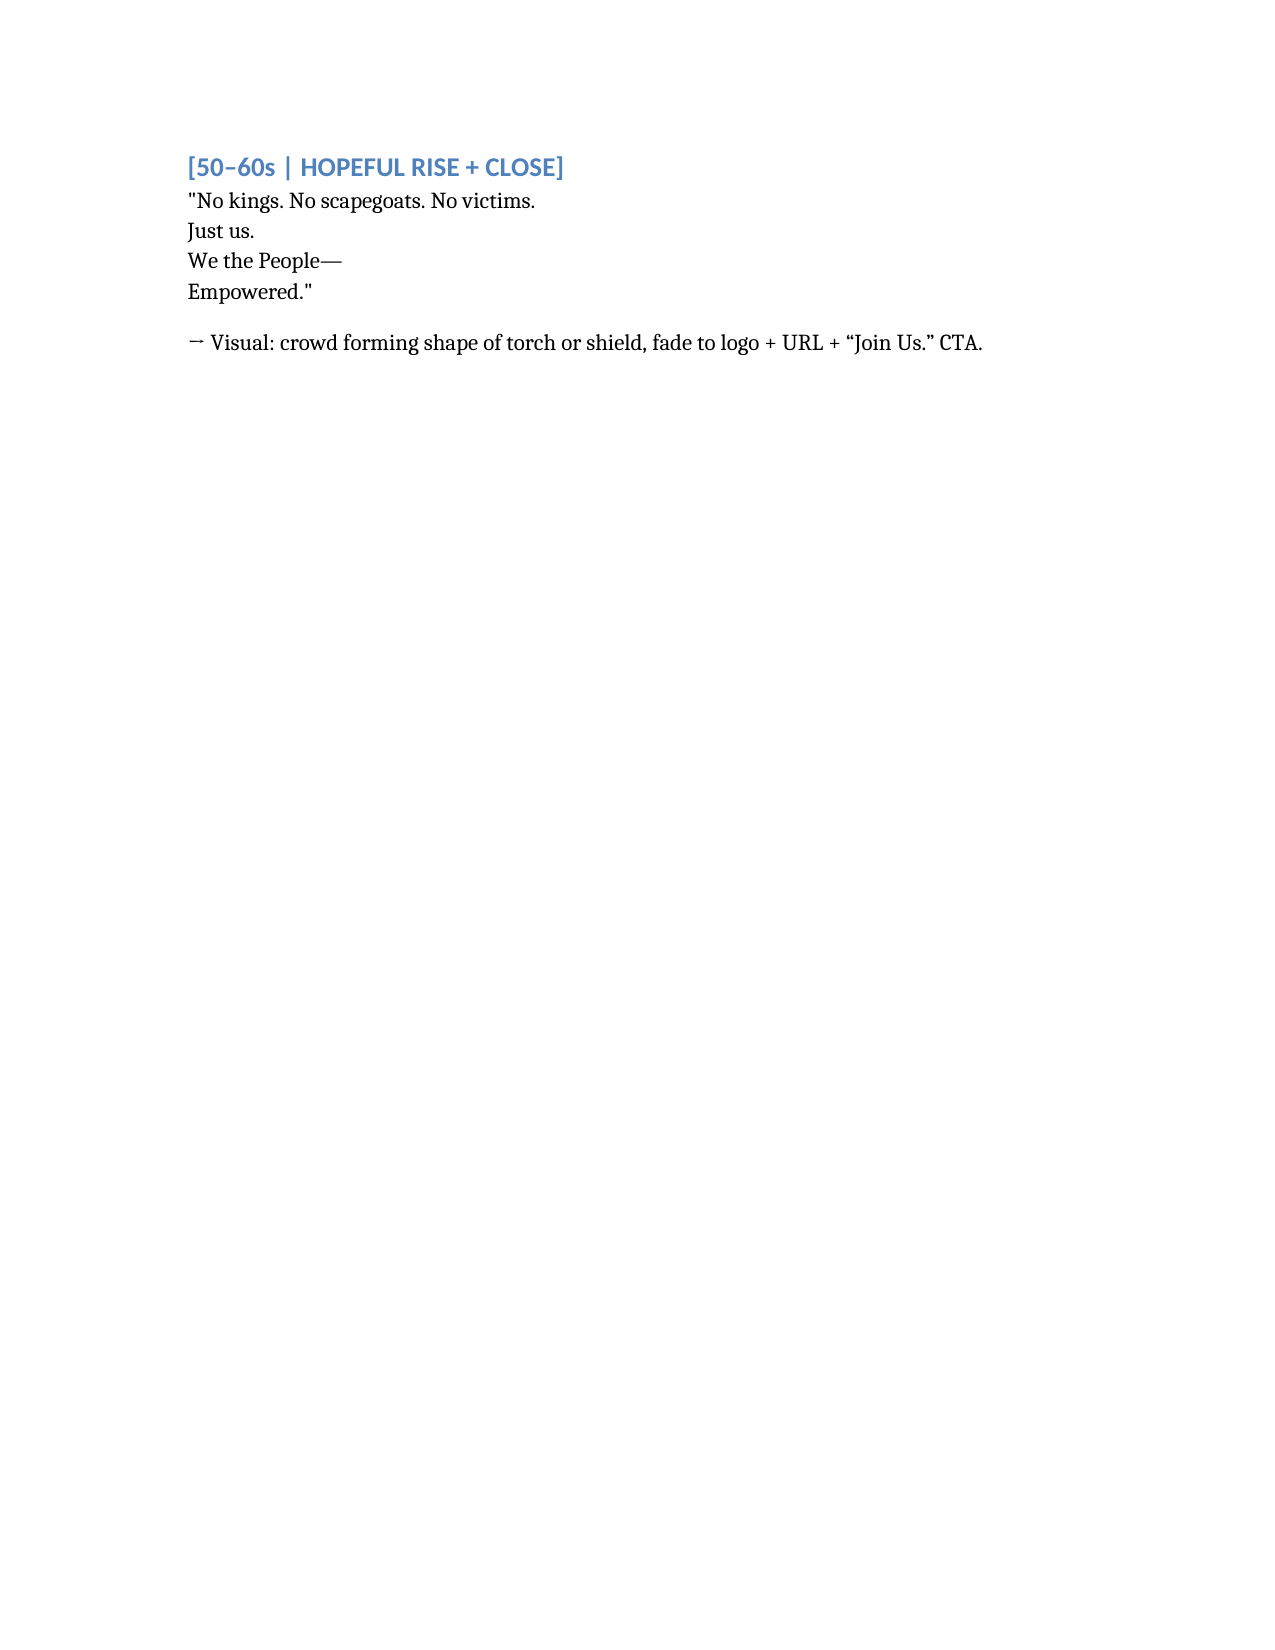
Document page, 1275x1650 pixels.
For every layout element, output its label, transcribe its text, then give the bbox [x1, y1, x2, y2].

subtitle [50–60s | HOPEFUL RISE + CLOSE] [187, 150, 1087, 183]
text "No kings. No scapegoats. No victims. Just us. We the People— Empowered." [187, 188, 1087, 305]
text → Visual: crowd forming shape of torch or shield, fade to logo + URL + “Join Us.” CTA. [187, 329, 1087, 356]
